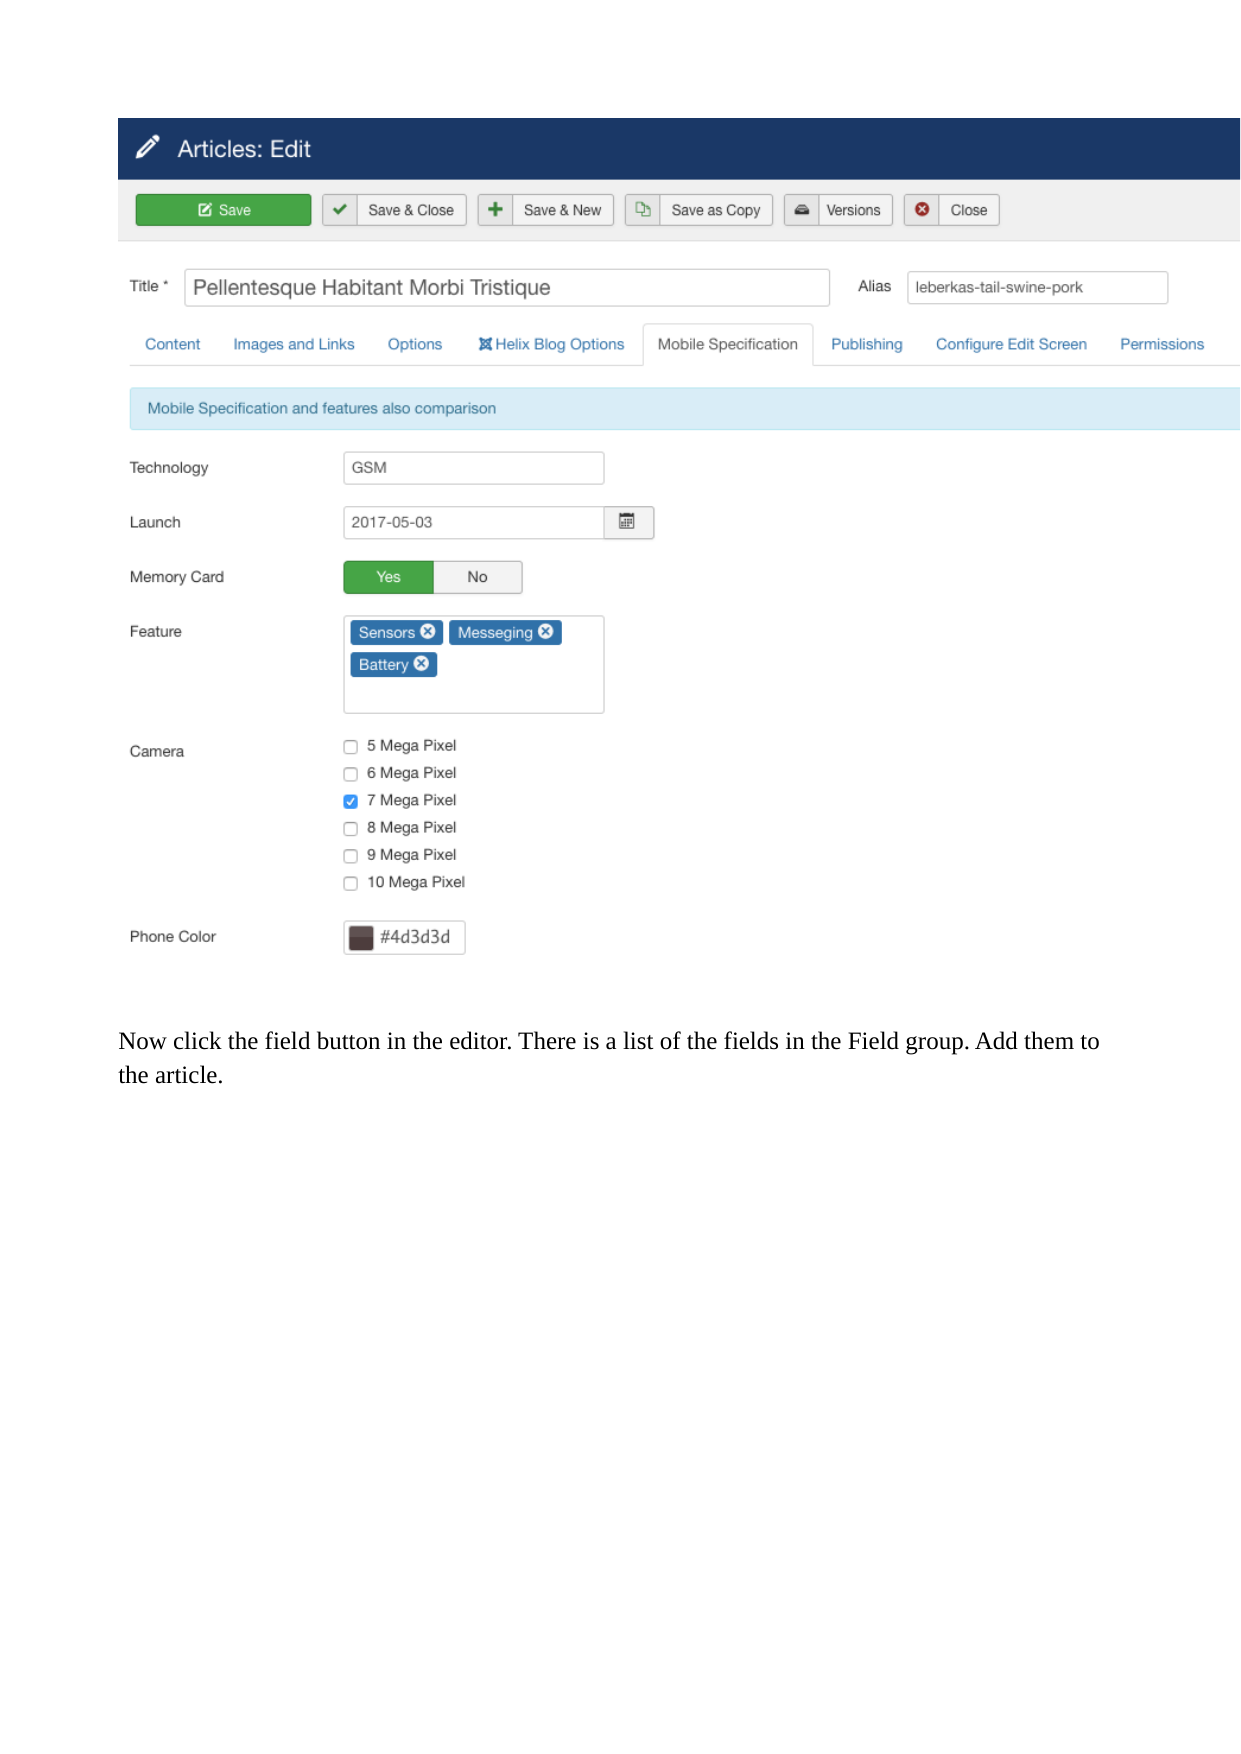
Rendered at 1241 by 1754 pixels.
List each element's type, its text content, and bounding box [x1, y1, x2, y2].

text Now click the field button in the editor. There is a list of the fields in the Field group. Add them to the article. [118, 1026, 1122, 1089]
picture [118, 118, 1241, 1006]
